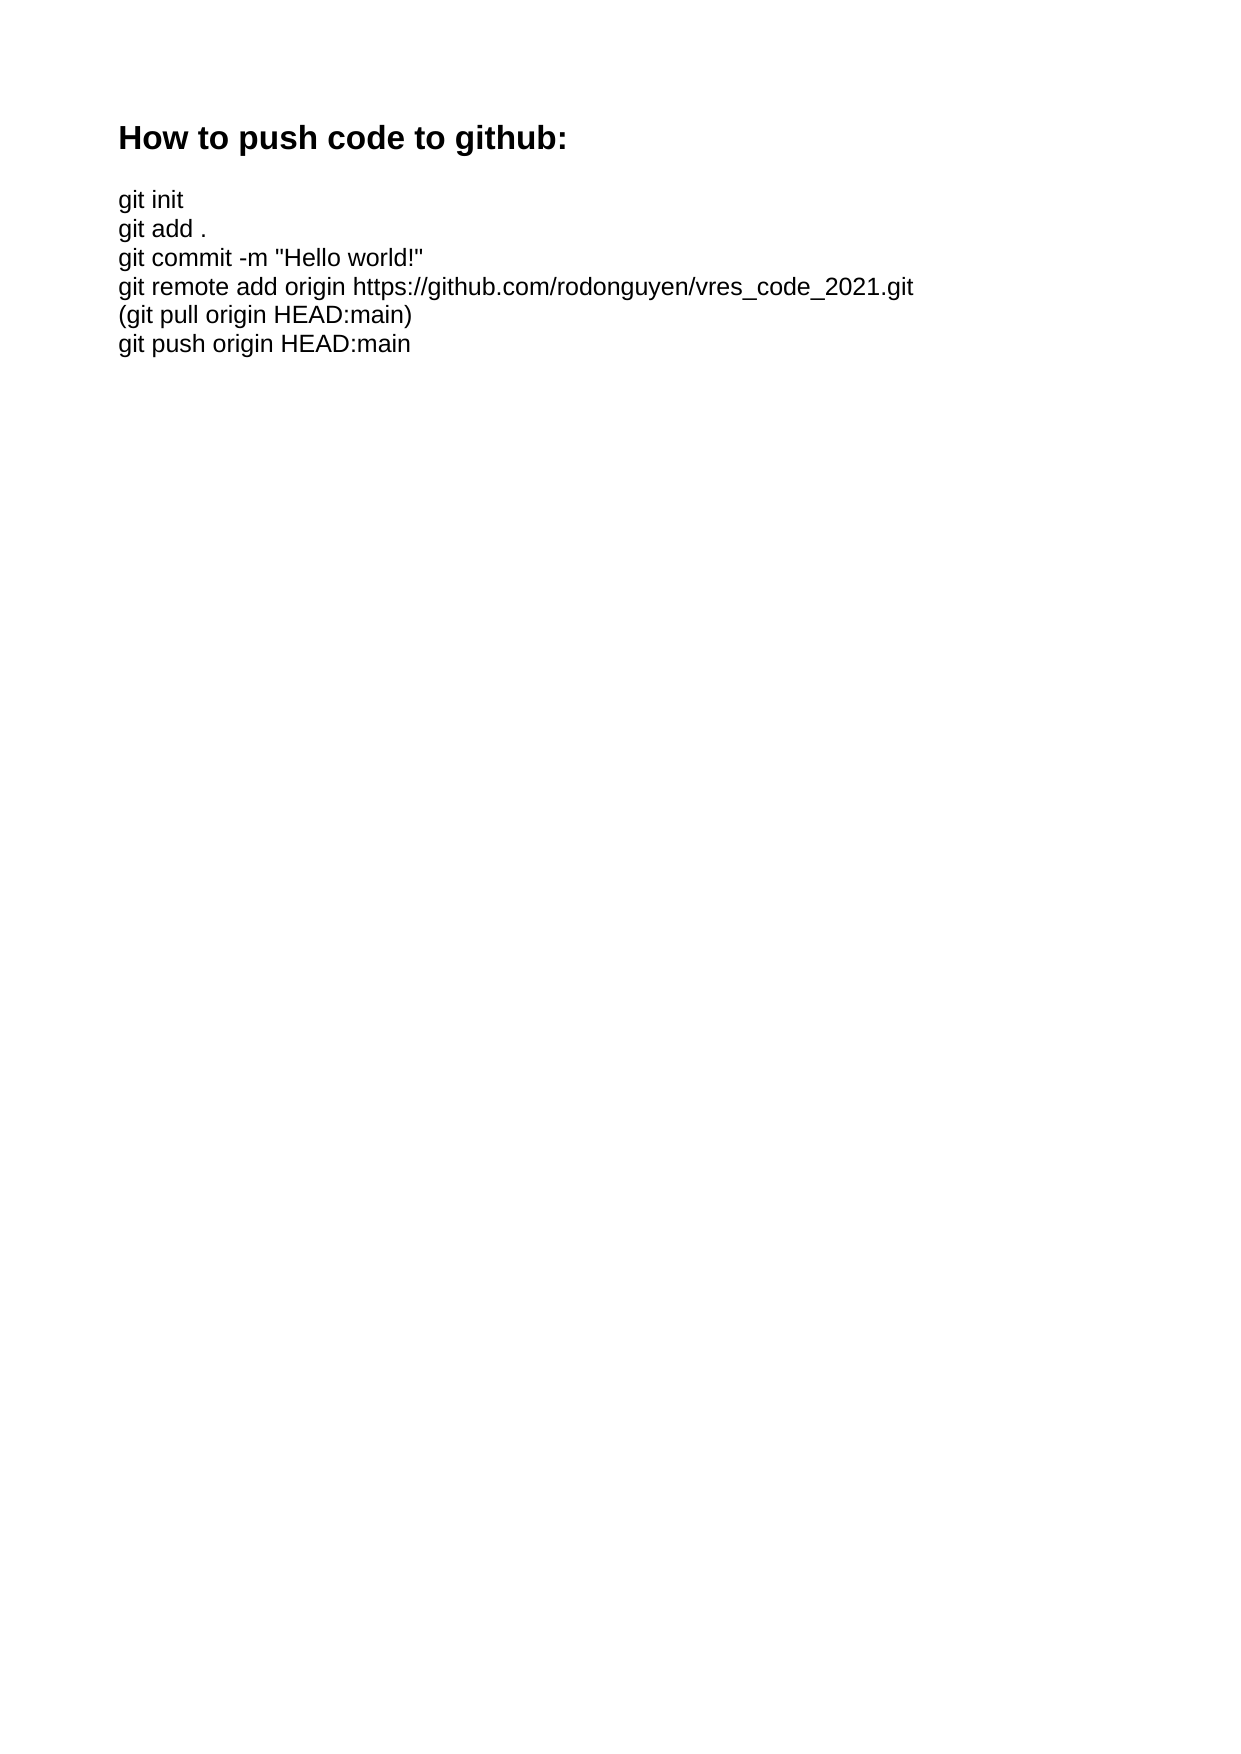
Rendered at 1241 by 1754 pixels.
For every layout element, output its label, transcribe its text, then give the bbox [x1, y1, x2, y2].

text git init [118, 185, 1122, 214]
text (git pull origin HEAD:main) [118, 300, 1122, 329]
text How to push code to github: [118, 118, 1122, 157]
text git push origin HEAD:main [118, 329, 1122, 358]
text git remote add origin https://github.com/rodonguyen/vres_code_2021.git [118, 272, 1122, 300]
text git add . [118, 214, 1122, 243]
text git commit -m "Hello world!" [118, 243, 1122, 272]
